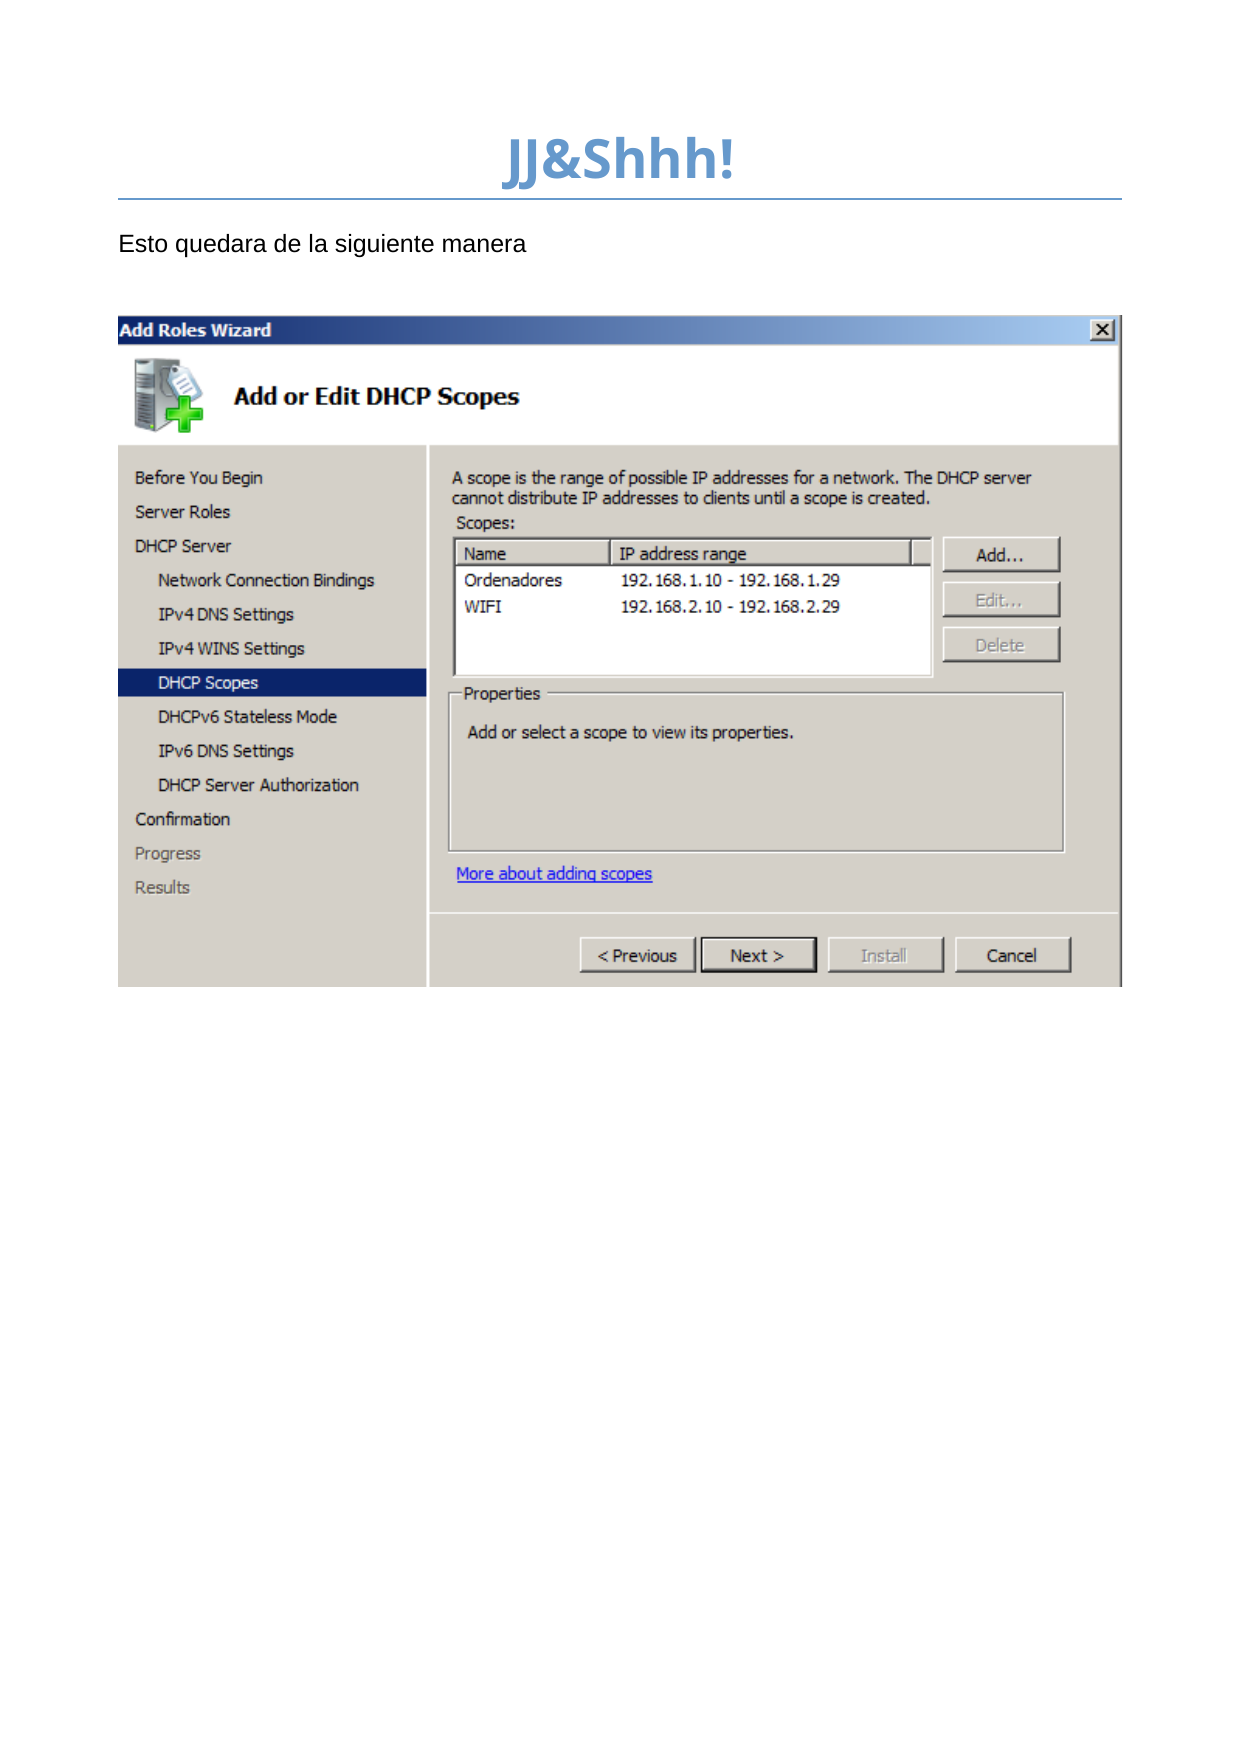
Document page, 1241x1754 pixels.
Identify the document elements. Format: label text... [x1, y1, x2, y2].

text Esto quedara de la siguiente manera [118, 229, 1122, 258]
picture [118, 315, 1123, 987]
